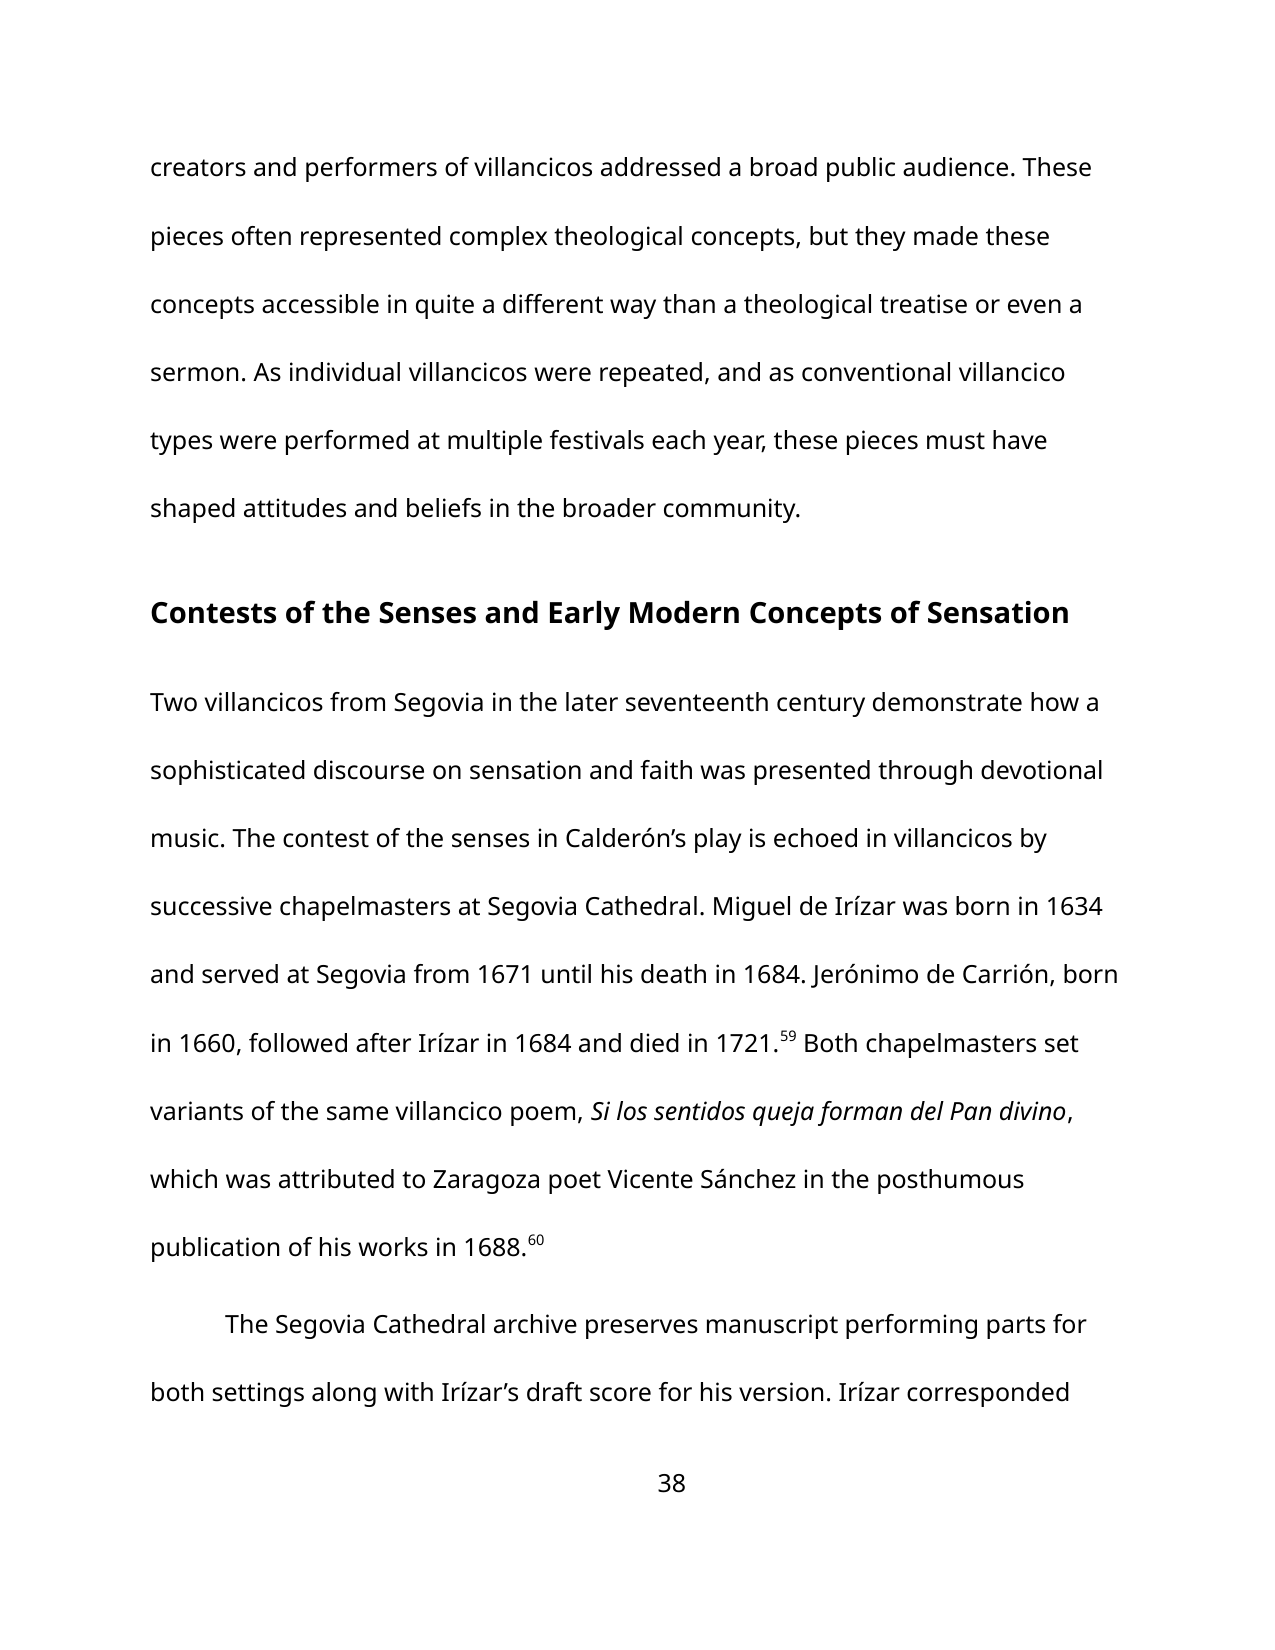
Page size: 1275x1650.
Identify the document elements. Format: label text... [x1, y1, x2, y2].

text Two villancicos from Segovia in the later seventeenth century demonstrate how a sophisticated discourse on sensation and faith was presented through devotional music. The contest of the senses in Calderón’s play is echoed in villancicos by successive chapelmasters at Segovia Cathedral. Miguel de Irízar was born in 1634 and served at Segovia from 1671 until his death in 1684. Jerónimo de Carrión, born in 1660, followed after Irízar in 1684 and died in 1721. Both chapelmasters set variants of the same villancico poem, Si los sentidos queja forman del Pan divino, which was attributed to Zaragoza poet Vicente Sánchez in the posthumous publication of his works in 1688. [150, 684, 1125, 1264]
subtitle Contests of the Senses and Early Modern Concepts of Sensation [150, 593, 1125, 632]
text The Segovia Cathedral archive preserves manuscript performing parts for both settings along with Irízar’s draft score for his version. Irízar corresponded [150, 1307, 1125, 1409]
text creators and performers of villancicos addressed a broad public audience. These pieces often represented complex theological concepts, but they made these concepts accessible in quite a different way than a theological treatise or even a sermon. As individual villancicos were repeated, and as conventional villancico types were performed at multiple festivals each year, these pieces must have shaped attitudes and beliefs in the broader community. [150, 150, 1125, 525]
